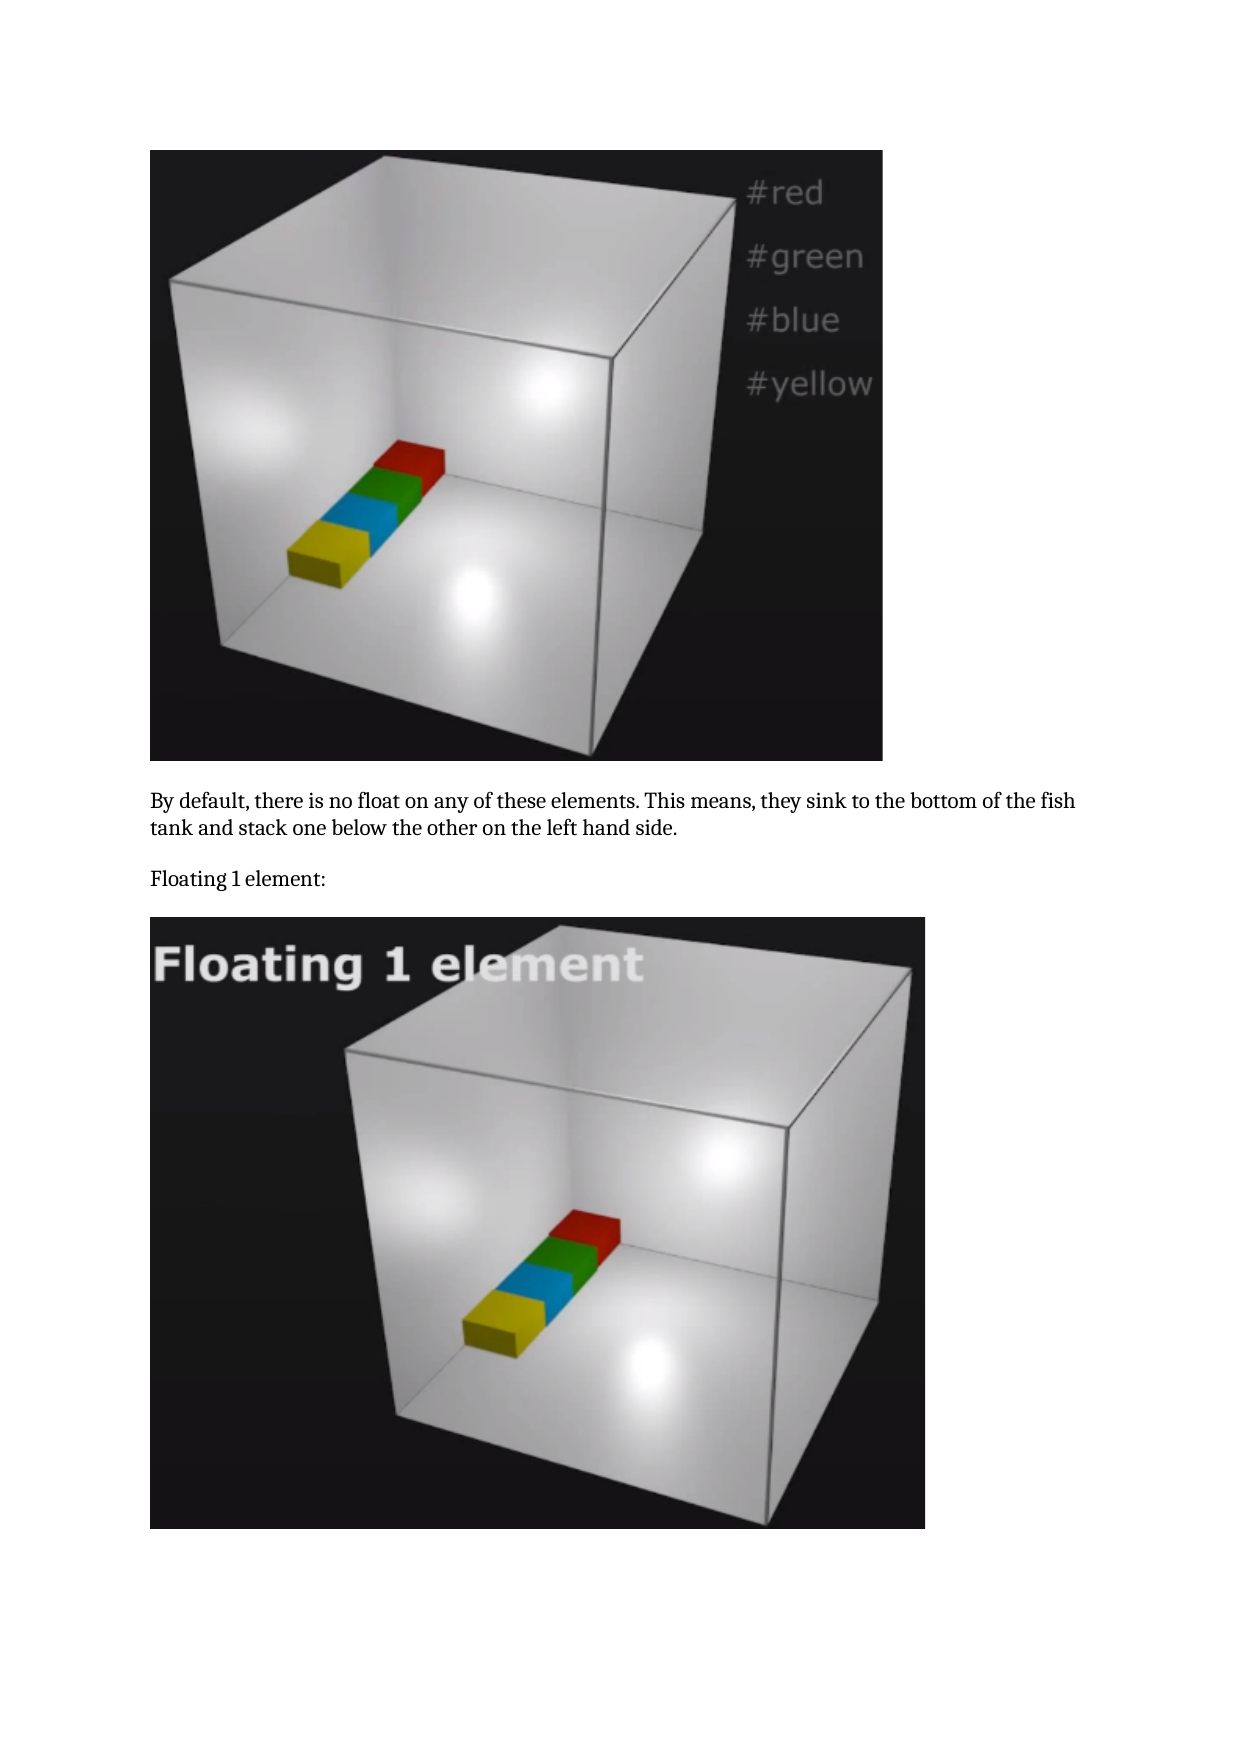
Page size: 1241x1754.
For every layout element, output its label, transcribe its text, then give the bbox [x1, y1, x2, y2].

picture [150, 150, 883, 761]
text Floating 1 element: [150, 866, 1090, 892]
text By default, there is no float on any of these elements. This means, they sink to the bottom of the fish tank and stack one below the other on the left hand side. [150, 788, 1090, 841]
picture [150, 917, 926, 1529]
